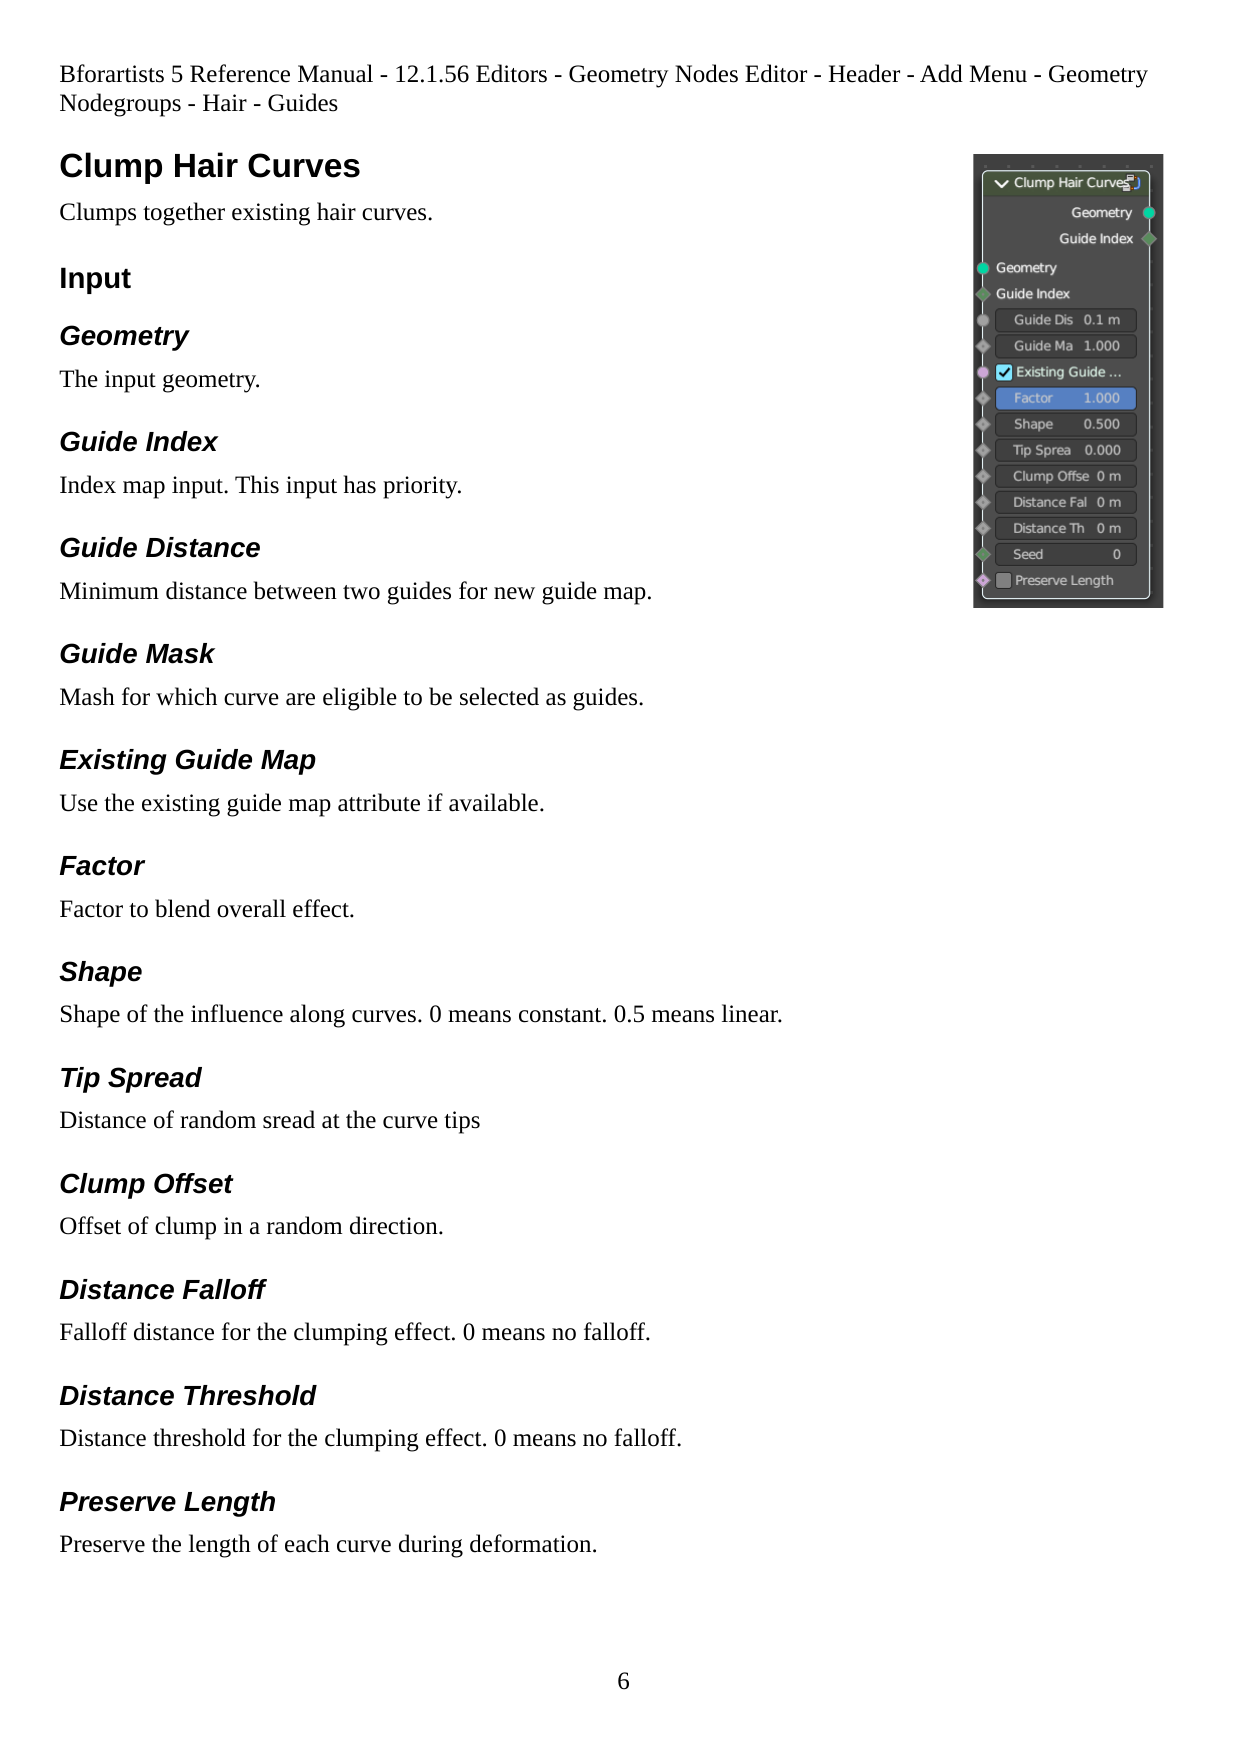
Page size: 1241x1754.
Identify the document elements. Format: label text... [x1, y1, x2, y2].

text Preserve the length of each curve during deformation. [59, 1529, 1181, 1558]
subtitle Distance Falloff [59, 1273, 1181, 1305]
text Distance of random sread at the curve tips [59, 1106, 1181, 1134]
subtitle Input [59, 261, 973, 294]
subtitle Clump Offset [59, 1167, 1181, 1199]
text Offset of clump in a random direction. [59, 1211, 1181, 1240]
subtitle Distance Threshold [59, 1379, 1181, 1411]
subtitle [1164, 319, 1181, 351]
text Shape of the influence along curves. 0 means constant. 0.5 means linear. [59, 999, 1181, 1028]
subtitle Guide Mask [59, 637, 1181, 669]
subtitle Guide Index [59, 426, 973, 457]
subtitle Geometry [59, 319, 973, 351]
subtitle [1164, 261, 1181, 294]
subtitle Factor [59, 849, 1181, 881]
text [1164, 364, 1181, 393]
text Distance threshold for the clumping effect. 0 means no falloff. [59, 1423, 1181, 1452]
subtitle Preserve Length [59, 1485, 1181, 1517]
subtitle [1164, 426, 1181, 457]
text Clumps together existing hair curves. [59, 197, 973, 226]
text Falloff distance for the clumping effect. 0 means no falloff. [59, 1317, 1181, 1346]
text Index map input. This input has priority. [59, 470, 973, 499]
text The input geometry. [59, 364, 973, 393]
subtitle Guide Distance [59, 531, 973, 563]
text Use the existing guide map attribute if available. [59, 788, 1181, 816]
subtitle Existing Guide Map [59, 743, 1181, 775]
subtitle Clump Hair Curves [59, 146, 1181, 185]
subtitle Tip Spread [59, 1061, 1181, 1093]
subtitle Shape [59, 955, 1181, 987]
subtitle [1164, 531, 1181, 563]
text Factor to blend overall effect. [59, 894, 1181, 922]
text Mash for which curve are eligible to be selected as guides. [59, 682, 1181, 711]
picture [973, 154, 1164, 608]
text Minimum distance between two guides for new guide map. [59, 576, 973, 604]
